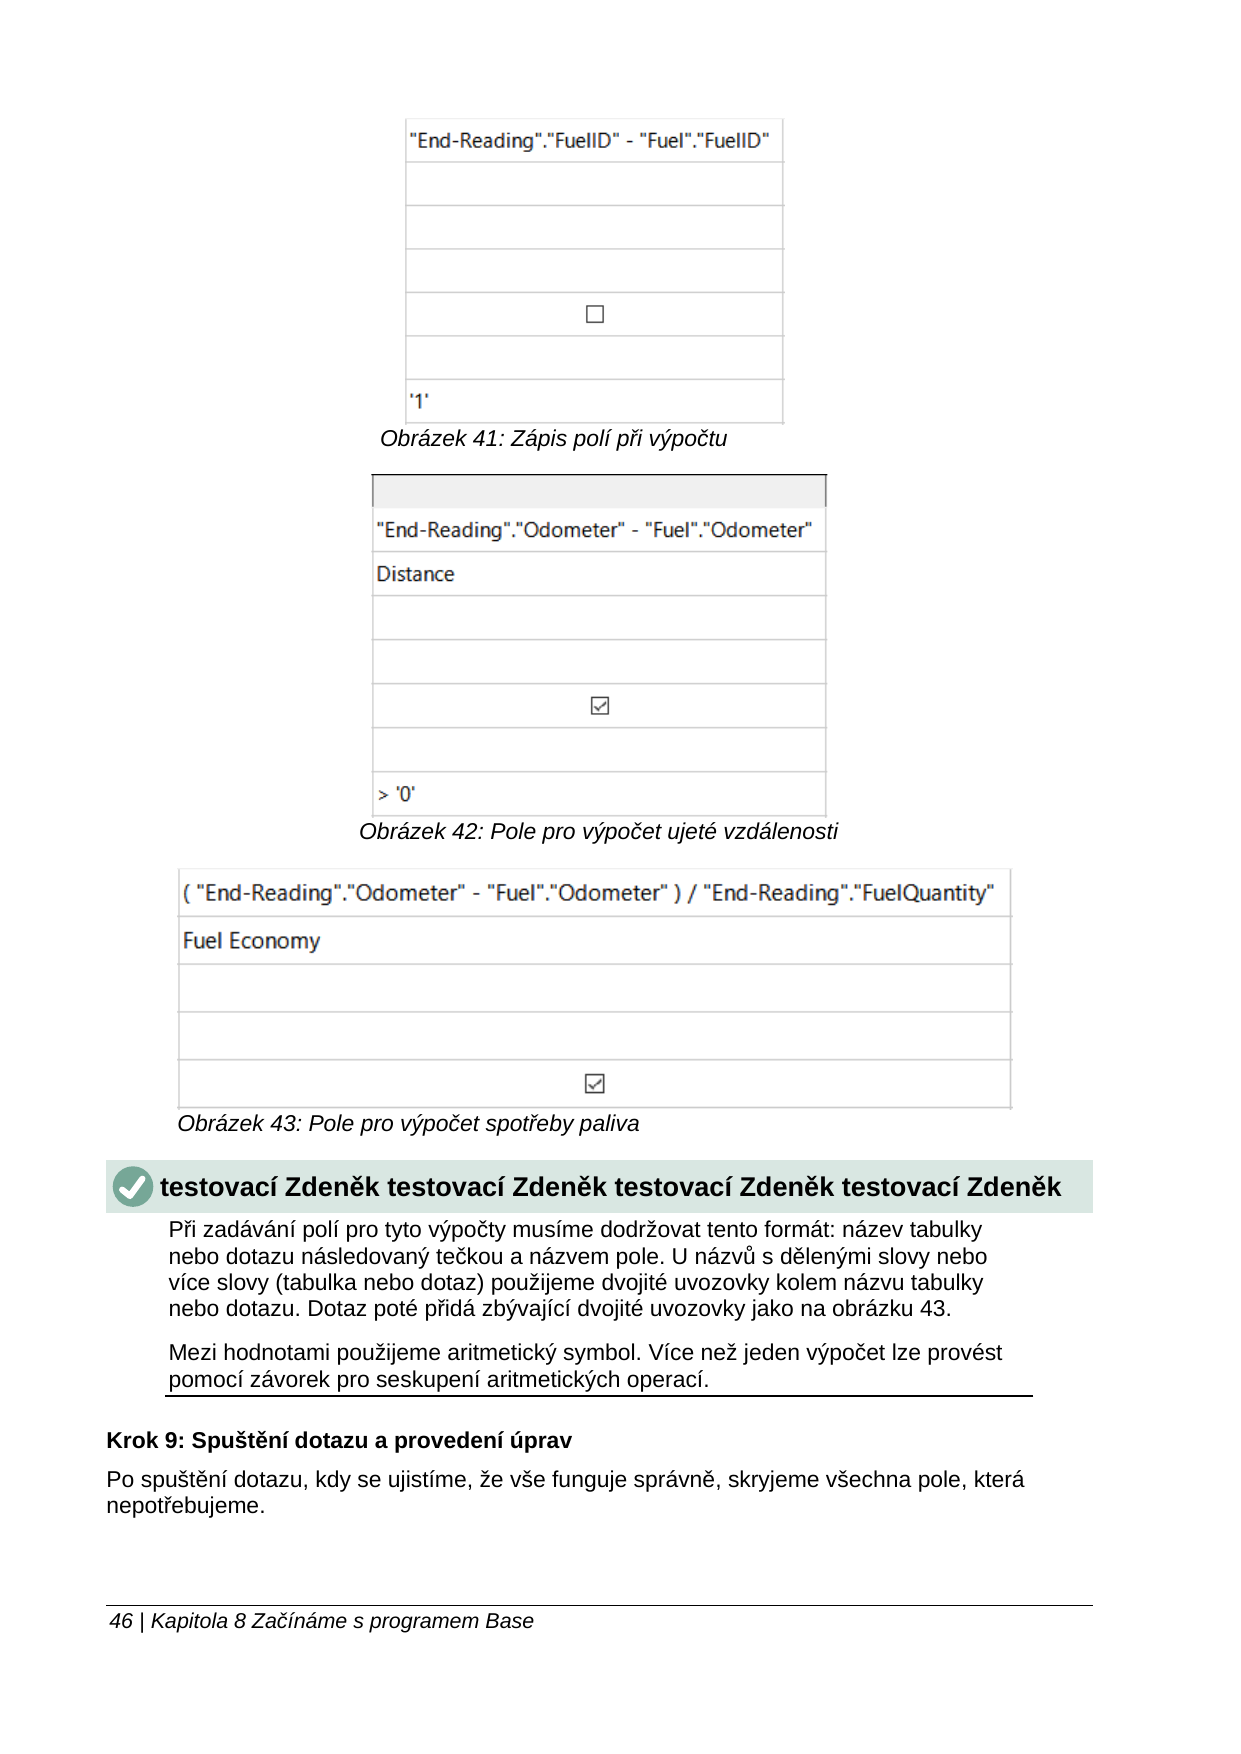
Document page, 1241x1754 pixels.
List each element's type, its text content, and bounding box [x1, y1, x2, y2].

subtitle testovací Zdeněk testovací Zdeněk testovací Zdeněk testovací Zdeněk [106, 1160, 1093, 1213]
text Krok 9: Spuštění dotazu a provedení úprav [106, 1427, 1093, 1453]
text Obrázek 43: Pole pro výpočet spotřeby paliva [177, 868, 1022, 1136]
text Obrázek 41: Zápis polí při výpočtu [380, 118, 819, 451]
text Po spuštění dotazu, kdy se ujistíme, že vše funguje správně, skryjeme všechna pole, která nepotřebujeme. [106, 1466, 1093, 1519]
text Při zadávání polí pro tyto výpočty musíme dodržovat tento formát: název tabulky nebo dotazu následovaný tečkou a názvem pole. U názvů s dělenými slovy nebo více slovy (tabulka nebo dotaz) použijeme dvojité uvozovky kolem názvu tabulky nebo dotazu. Dotaz poté přidá zbývající dvojité uvozovky jako na obrázku 43. [165, 1213, 1033, 1322]
picture [405, 118, 785, 425]
text Mezi hodnotami použijeme aritmetický symbol. Více než jeden výpočet lze provést pomocí závorek pro seskupení aritmetických operací. [165, 1336, 1033, 1395]
picture [371, 474, 828, 818]
picture [177, 868, 1013, 1110]
text Obrázek 42: Pole pro výpočet ujeté vzdálenosti [334, 475, 864, 844]
